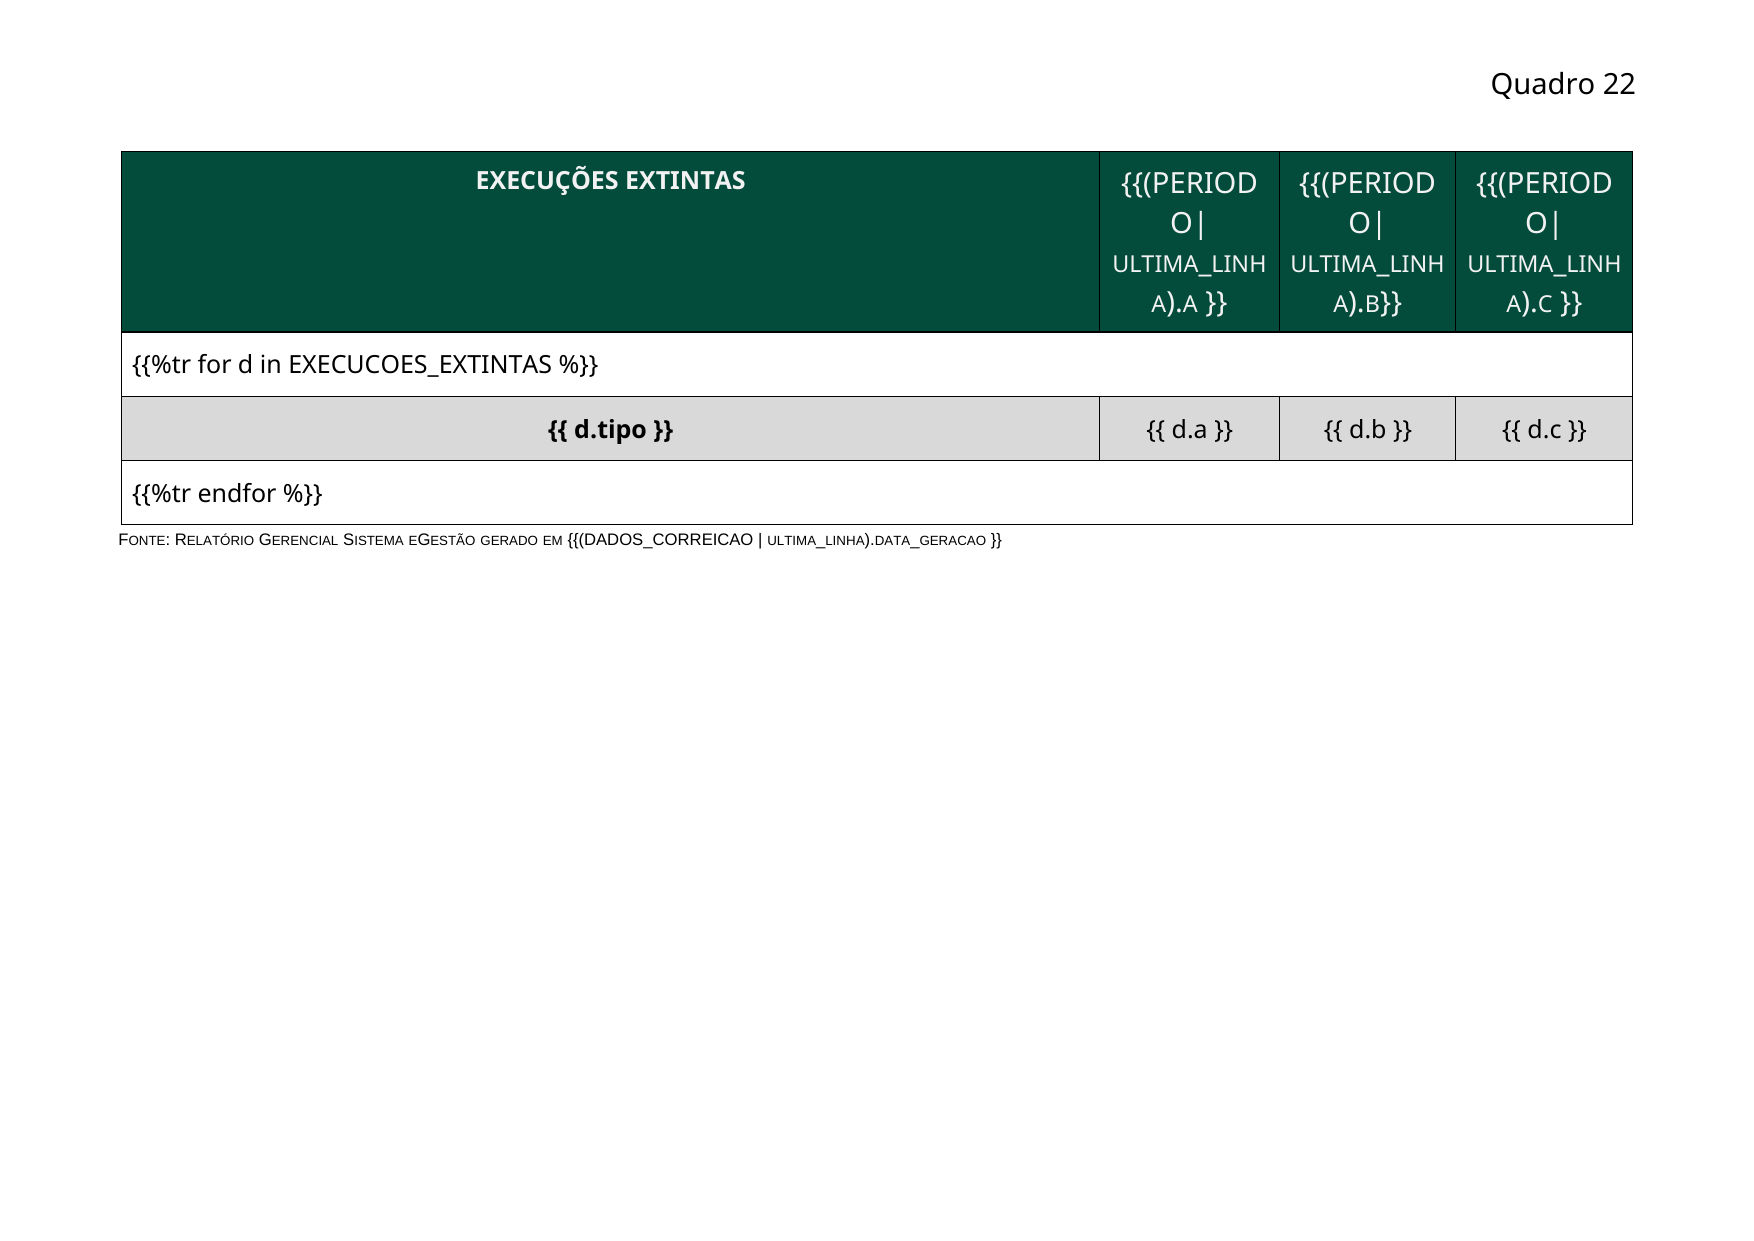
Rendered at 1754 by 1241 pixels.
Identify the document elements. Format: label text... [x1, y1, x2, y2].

table_cell {{ d.b }} [1280, 397, 1455, 460]
table_cell {{ d.a }} [1100, 397, 1279, 460]
table_header {{(PERIODO|ultima_linha).a }} [1100, 152, 1279, 331]
table_cell {{%tr endfor %}} [122, 461, 1632, 524]
table_cell {{%tr for d in EXECUCOES_EXTINTAS %}} [122, 333, 1632, 396]
table_header {{(PERIODO|ultima_linha).b}} [1280, 152, 1455, 331]
table_header {{(PERIODO|ultima_linha).c }} [1456, 152, 1632, 331]
text Quadro 22 [118, 63, 1636, 103]
table_header EXECUÇÕES EXTINTAS [122, 152, 1099, 331]
text Fonte: Relatório Gerencial Sistema eGestão gerado em {{(DADOS_CORREICAO | ultima_linha).data_geracao }} [118, 529, 1636, 549]
table_cell {{ d.c }} [1456, 397, 1632, 460]
table_cell {{ d.tipo }} [122, 397, 1099, 460]
